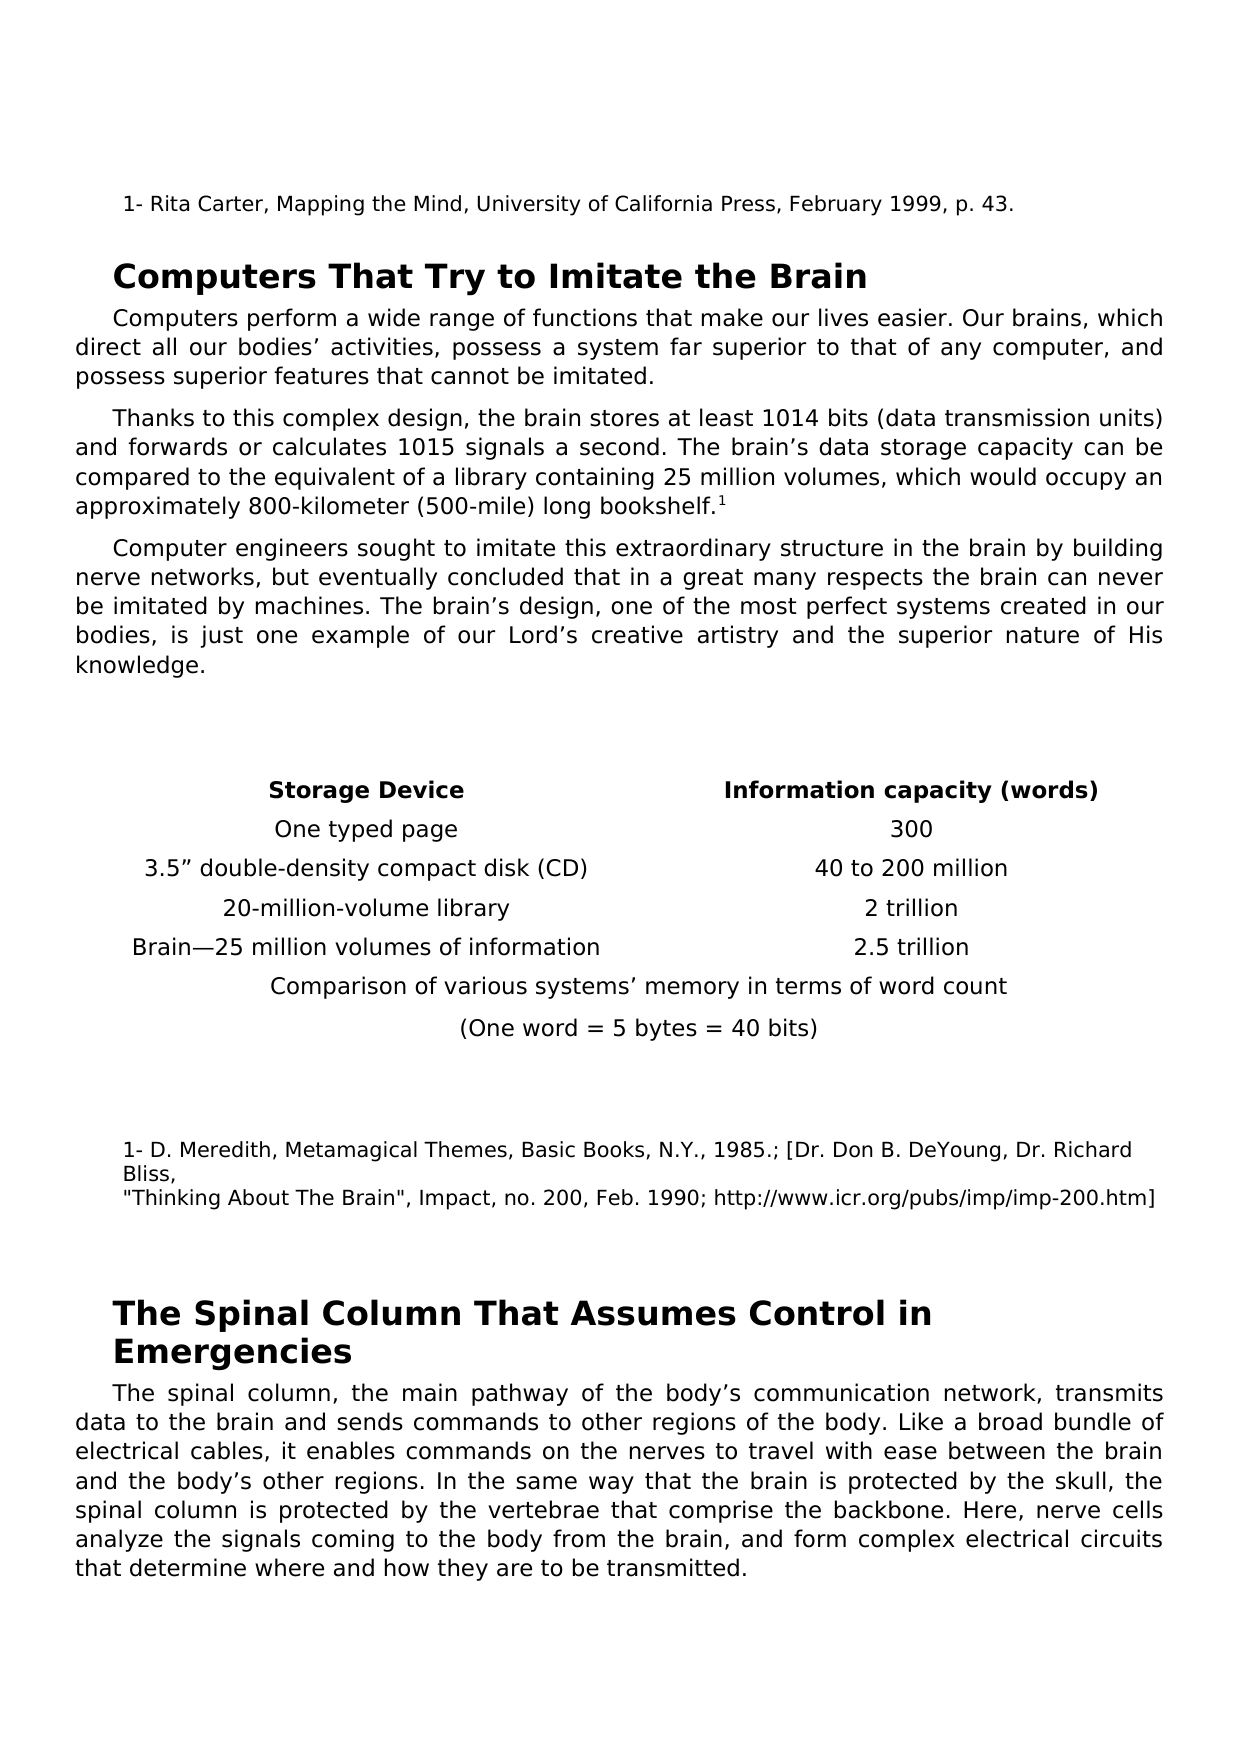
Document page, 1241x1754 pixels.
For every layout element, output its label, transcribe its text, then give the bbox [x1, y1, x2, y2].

table_cell 300 [620, 816, 1165, 856]
table_cell Brain—25 million volumes of information [75, 934, 620, 973]
text The spinal column, the main pathway of the body’s communication network, transmits data to the brain and sends commands to other regions of the body. Like a broad bundle of electrical cables, it enables commands on the nerves to travel with ease between the brain and the body’s other regions. In the same way that the brain is protected by the skull, the spinal column is protected by the vertebrae that comprise the backbone. Here, nerve cells analyze the signals coming to the body from the brain, and form complex electrical circuits that determine where and how they are to be transmitted. [75, 1380, 1165, 1582]
table_cell 2 trillion [620, 895, 1165, 934]
table_cell 40 to 200 million [620, 856, 1165, 895]
subtitle The Spinal Column That Assumes Control in Emergencies [112, 1294, 1165, 1372]
table_cell Comparison of various systems’ memory in terms of word count (One word = 5 bytes = 40 bits) [75, 973, 1165, 1054]
table_cell 20-million-volume library [75, 895, 620, 934]
table_cell 2.5 trillion [620, 934, 1165, 973]
text 1- D. Meredith, Metamagical Themes, Basic Books, N.Y., 1985.; [Dr. Don B. DeYoung, Dr. Richard Bliss, [122, 1138, 1165, 1186]
text Computers perform a wide range of functions that make our lives easier. Our brains, which direct all our bodies’ activities, possess a system far superior to that of any computer, and possess superior features that cannot be imitated. [75, 305, 1165, 390]
text 1- Rita Carter, Mapping the Mind, University of California Press, February 1999, p. 43. [122, 192, 1165, 216]
text Computer engineers sought to imitate this extraordinary structure in the brain by building nerve networks, but eventually concluded that in a great many respects the brain can never be imitated by machines. The brain’s design, one of the most perfect systems created in our bodies, is just one example of our Lord’s creative artistry and the superior nature of His knowledge. [75, 535, 1165, 679]
text "Thinking About The Brain", Impact, no. 200, Feb. 1990; http://www.icr.org/pubs/imp/imp-200.htm] [122, 1186, 1165, 1210]
table_cell 3.5” double-density compact disk (CD) [75, 856, 620, 895]
table_header Information capacity (words) [620, 777, 1165, 816]
table_header Storage Device [75, 777, 620, 816]
subtitle Computers That Try to Imitate the Brain [112, 258, 1165, 297]
text Thanks to this complex design, the brain stores at least 1014 bits (data transmission units) and forwards or calculates 1015 signals a second. The brain’s data storage capacity can be compared to the equivalent of a library containing 25 million volumes, which would occupy an approximately 800-kilometer (500-mile) long bookshelf.1 [75, 405, 1165, 520]
table_cell One typed page [75, 816, 620, 856]
